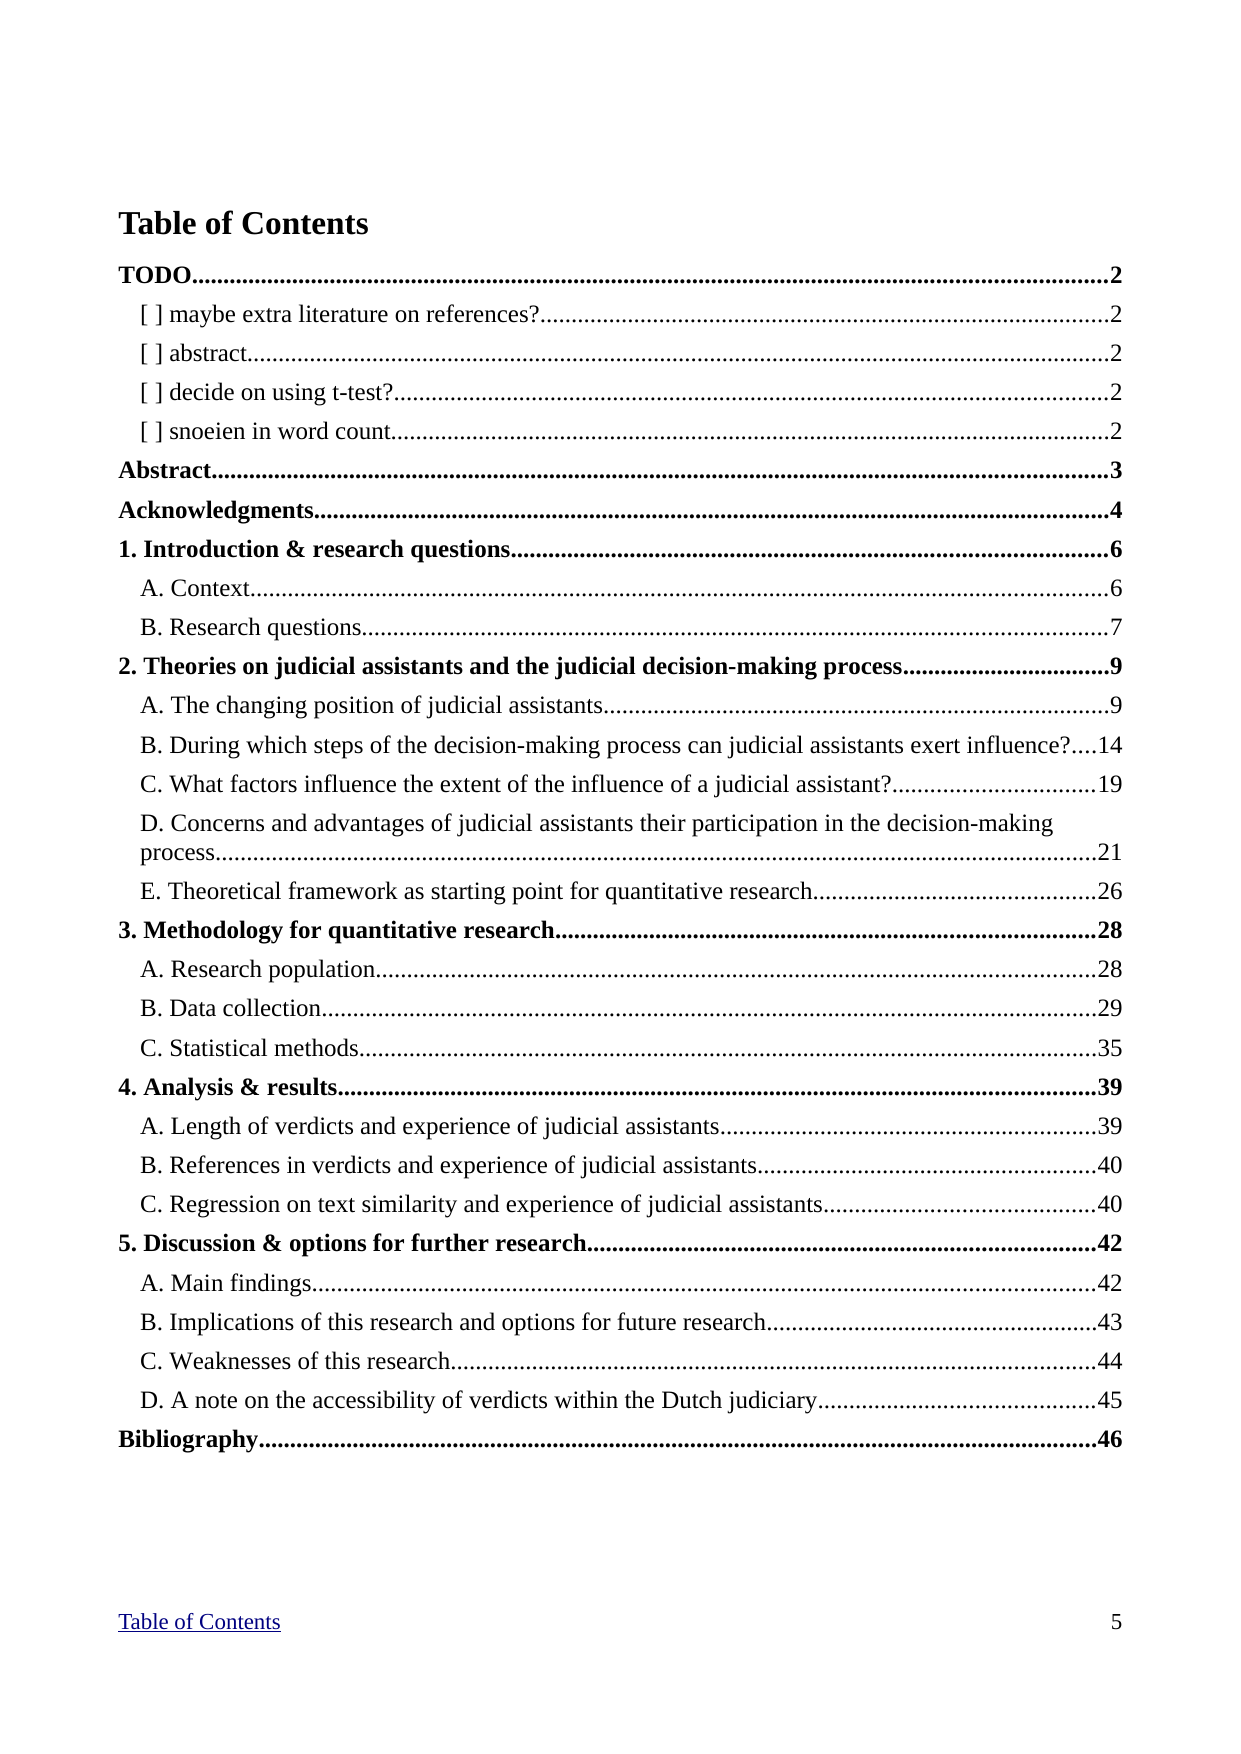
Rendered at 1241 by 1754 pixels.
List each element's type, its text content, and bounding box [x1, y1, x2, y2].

text [ ] decide on using t-test? 2 [140, 377, 1122, 406]
text Abstract 3 [118, 456, 1122, 484]
text A. Context 6 [140, 573, 1122, 602]
text [ ] snoeien in word count 2 [140, 416, 1122, 445]
text 1. Introduction & research questions 6 [118, 534, 1122, 563]
text TODO 2 [118, 260, 1122, 288]
text B. Research questions 7 [140, 612, 1122, 641]
text A. Length of verdicts and experience of judicial assistants 39 [140, 1111, 1122, 1140]
text C. Statistical methods 35 [140, 1033, 1122, 1061]
text C. Regression on text similarity and experience of judicial assistants 40 [140, 1189, 1122, 1218]
text Bibliography 46 [118, 1424, 1122, 1453]
text D. A note on the accessibility of verdicts within the Dutch judiciary 45 [140, 1385, 1122, 1414]
text E. Theoretical framework as starting point for quantitative research 26 [140, 876, 1122, 905]
text Acknowledgments 4 [118, 495, 1122, 523]
text B. Implications of this research and options for future research 43 [140, 1307, 1122, 1336]
subtitle Table of Contents [118, 203, 1122, 241]
text B. During which steps of the decision-making process can judicial assistants exert influence? 14 [140, 730, 1122, 758]
text 4. Analysis & results 39 [118, 1072, 1122, 1101]
text D. Concerns and advantages of judicial assistants their participation in the decision-making process 21 [140, 808, 1122, 866]
text 2. Theories on judicial assistants and the judicial decision-making process 9 [118, 651, 1122, 680]
text 5. Discussion & options for further research 42 [118, 1228, 1122, 1257]
text A. The changing position of judicial assistants 9 [140, 691, 1122, 719]
text [ ] maybe extra literature on references? 2 [140, 299, 1122, 328]
text B. Data collection 29 [140, 993, 1122, 1022]
text C. Weaknesses of this research 44 [140, 1346, 1122, 1375]
text C. What factors influence the extent of the influence of a judicial assistant? 19 [140, 769, 1122, 798]
text 3. Methodology for quantitative research 28 [118, 915, 1122, 944]
text B. References in verdicts and experience of judicial assistants 40 [140, 1150, 1122, 1179]
text A. Research population 28 [140, 954, 1122, 983]
text A. Main findings 42 [140, 1268, 1122, 1296]
text [ ] abstract 2 [140, 338, 1122, 367]
